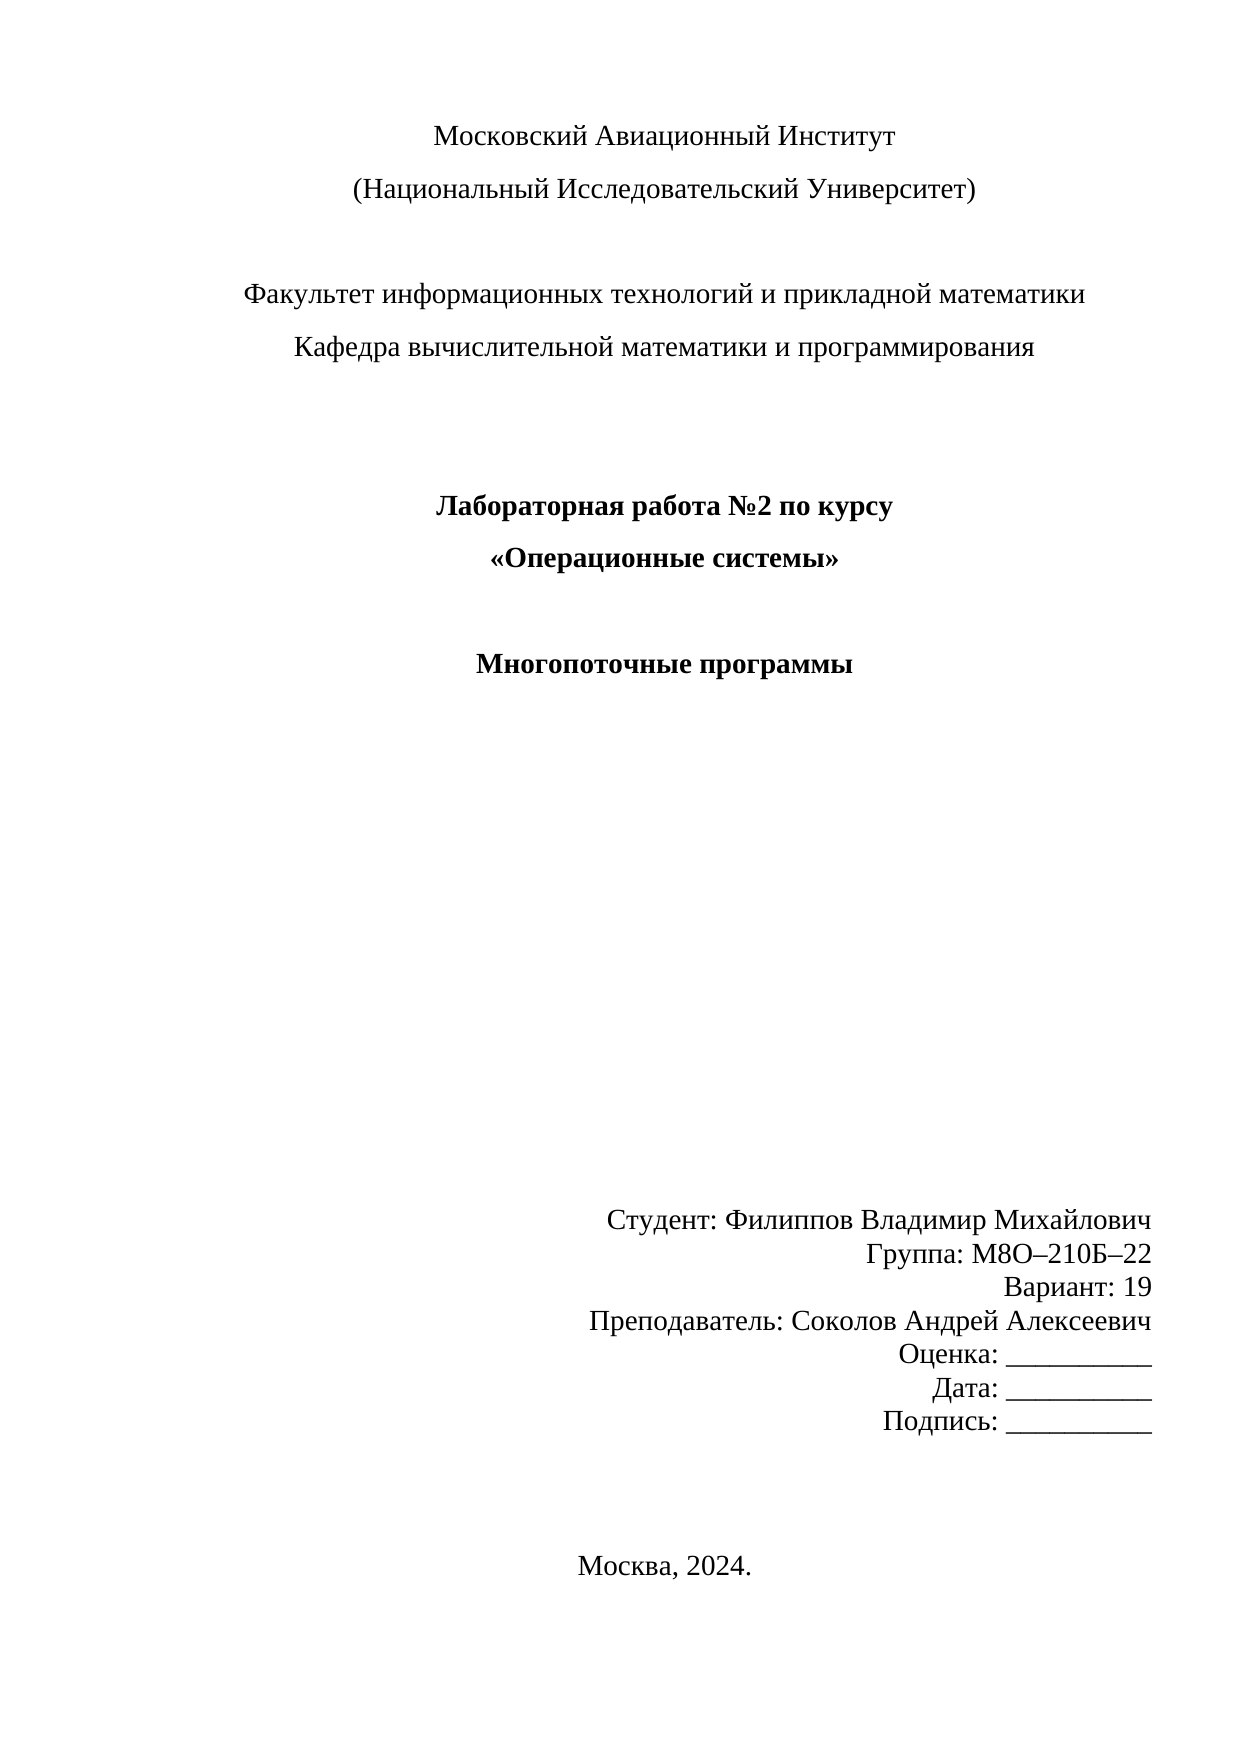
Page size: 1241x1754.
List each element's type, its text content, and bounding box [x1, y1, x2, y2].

text Факультет информационных технологий и прикладной математики [177, 277, 1152, 310]
text Многопоточные программы [177, 646, 1152, 680]
text Московский Авиационный Институт [177, 118, 1152, 152]
text Оценка: __________ [177, 1336, 1152, 1370]
text Кафедра вычислительной математики и программирования [177, 329, 1152, 363]
text Подпись: __________ [177, 1403, 1152, 1437]
text Вариант: 19 [767, 1269, 1152, 1303]
text Москва, 2024. [177, 1548, 1152, 1582]
text Студент: Филиппов Владимир Михайлович [177, 1202, 1152, 1236]
text (Национальный Исследовательский Университет) [177, 171, 1152, 204]
text Группа: М8О–210Б–22 [767, 1236, 1152, 1269]
text Лабораторная работа №2 по курсу [177, 488, 1152, 521]
text «Операционные системы» [177, 541, 1152, 574]
text Преподаватель: Соколов Андрей Алексеевич [177, 1303, 1152, 1336]
text Дата: __________ [177, 1370, 1152, 1403]
